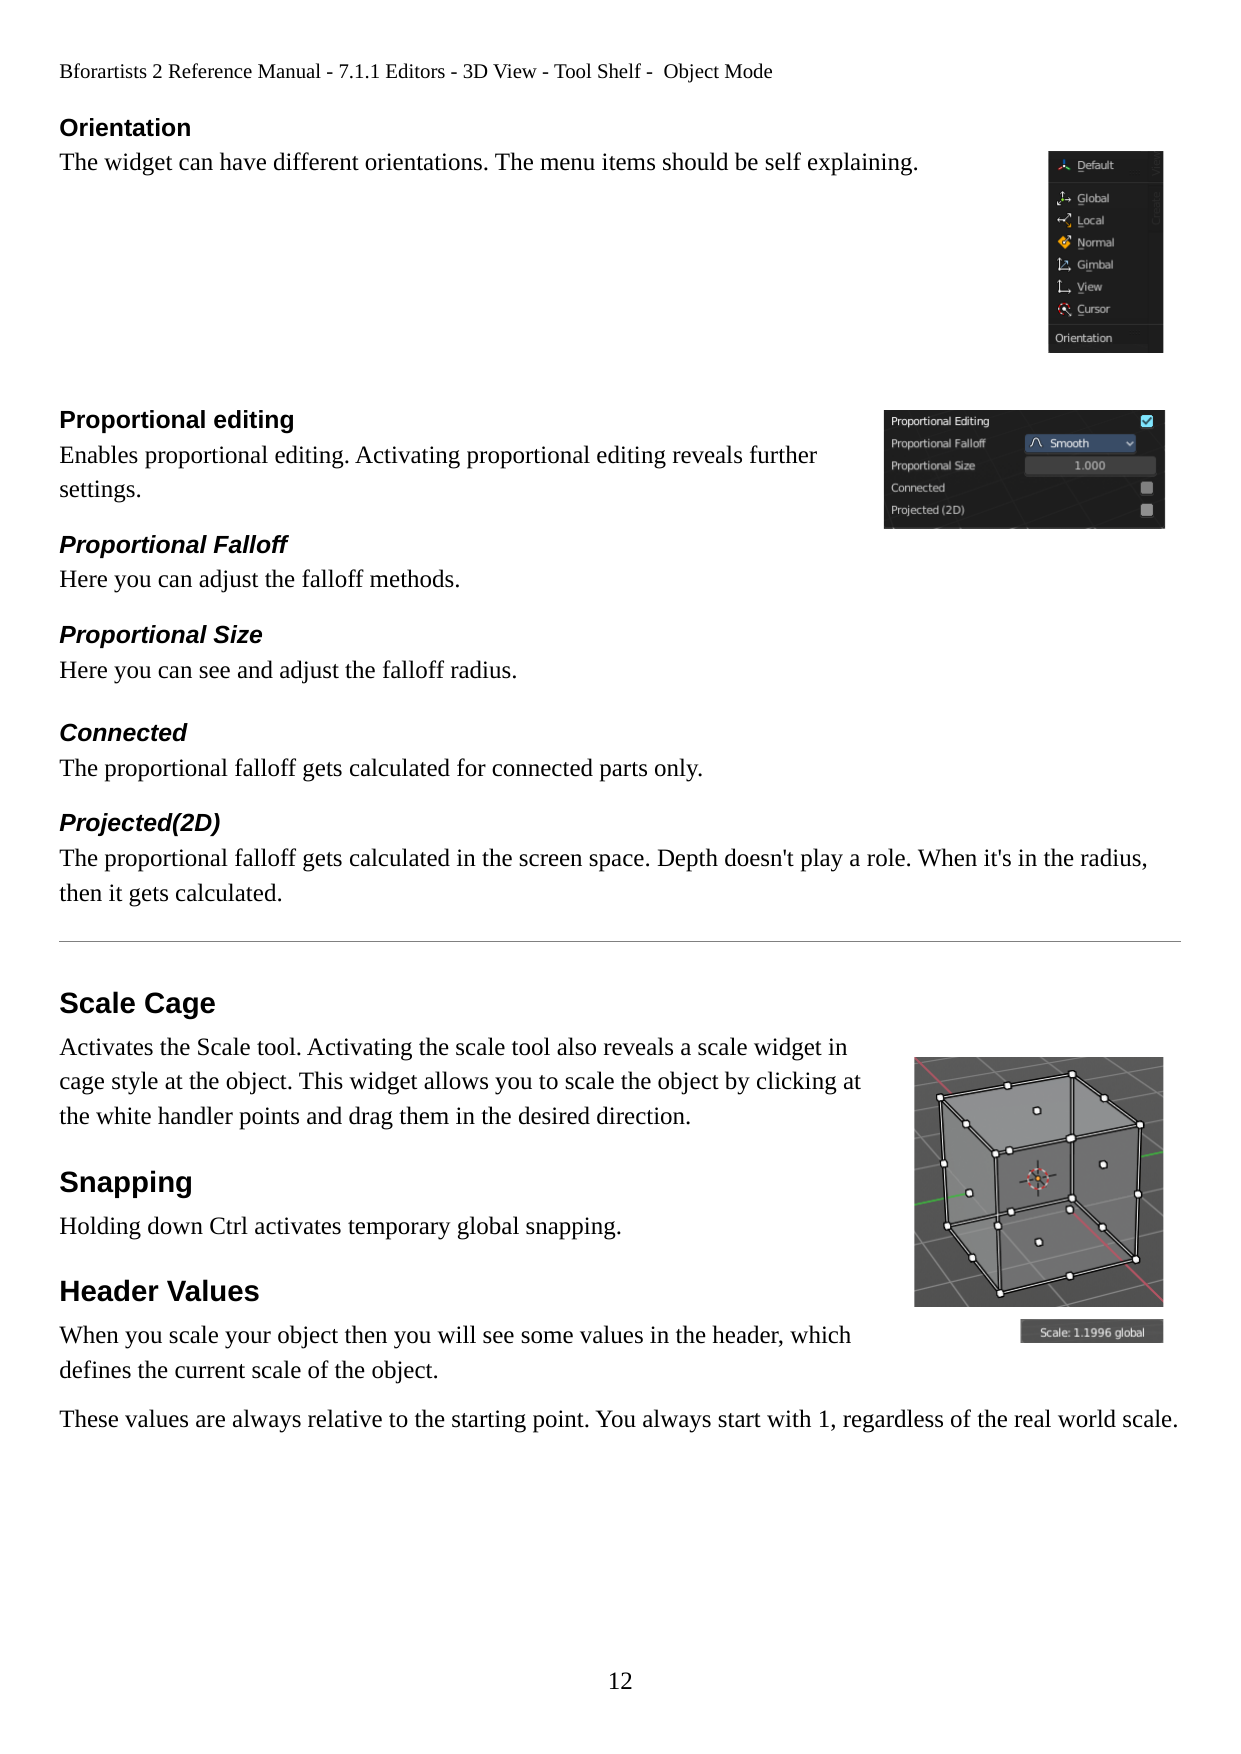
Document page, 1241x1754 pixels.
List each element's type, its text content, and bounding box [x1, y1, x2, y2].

subtitle Snapping [59, 1164, 914, 1198]
subtitle Proportional Size [59, 620, 1181, 648]
text These values are always relative to the starting point. You always start with 1, regardless of the real world scale. [59, 1404, 1181, 1433]
subtitle [1164, 1164, 1181, 1198]
text The widget can have different orientations. The menu items should be self explaining. [59, 147, 1181, 176]
subtitle Scale Cage [59, 986, 1181, 1019]
text Enables proportional editing. Activating proportional editing reveals further settings. [59, 440, 883, 503]
text The proportional falloff gets calculated in the screen space. Depth doesn't play a role. When it's in the radius, then it gets calculated. [59, 843, 1181, 907]
text Here you can see and adjust the falloff radius. [59, 655, 1181, 683]
text Here you can adjust the falloff methods. [59, 564, 1181, 593]
subtitle Proportional Falloff [59, 530, 1181, 558]
subtitle Proportional editing [59, 405, 1181, 434]
picture [883, 410, 1166, 529]
subtitle Header Values [59, 1274, 1181, 1308]
text Holding down Ctrl activates temporary global snapping. [59, 1211, 914, 1239]
picture [914, 1057, 1164, 1307]
text When you scale your object then you will see some values in the header, which defines the current scale of the object. [59, 1321, 1181, 1384]
picture [1020, 1319, 1164, 1343]
text Activates the Scale tool. Activating the scale tool also reveals a scale widget in cage style at the object. This widget allows you to scale the object by clicking at the white handler points and drag them in the desired direction. [59, 1032, 1181, 1129]
subtitle Orientation [59, 113, 1181, 141]
subtitle Projected(2D) [59, 808, 1181, 837]
subtitle Connected [59, 718, 1181, 747]
text The proportional falloff gets calculated for connected parts only. [59, 753, 1181, 782]
picture [1048, 151, 1164, 353]
